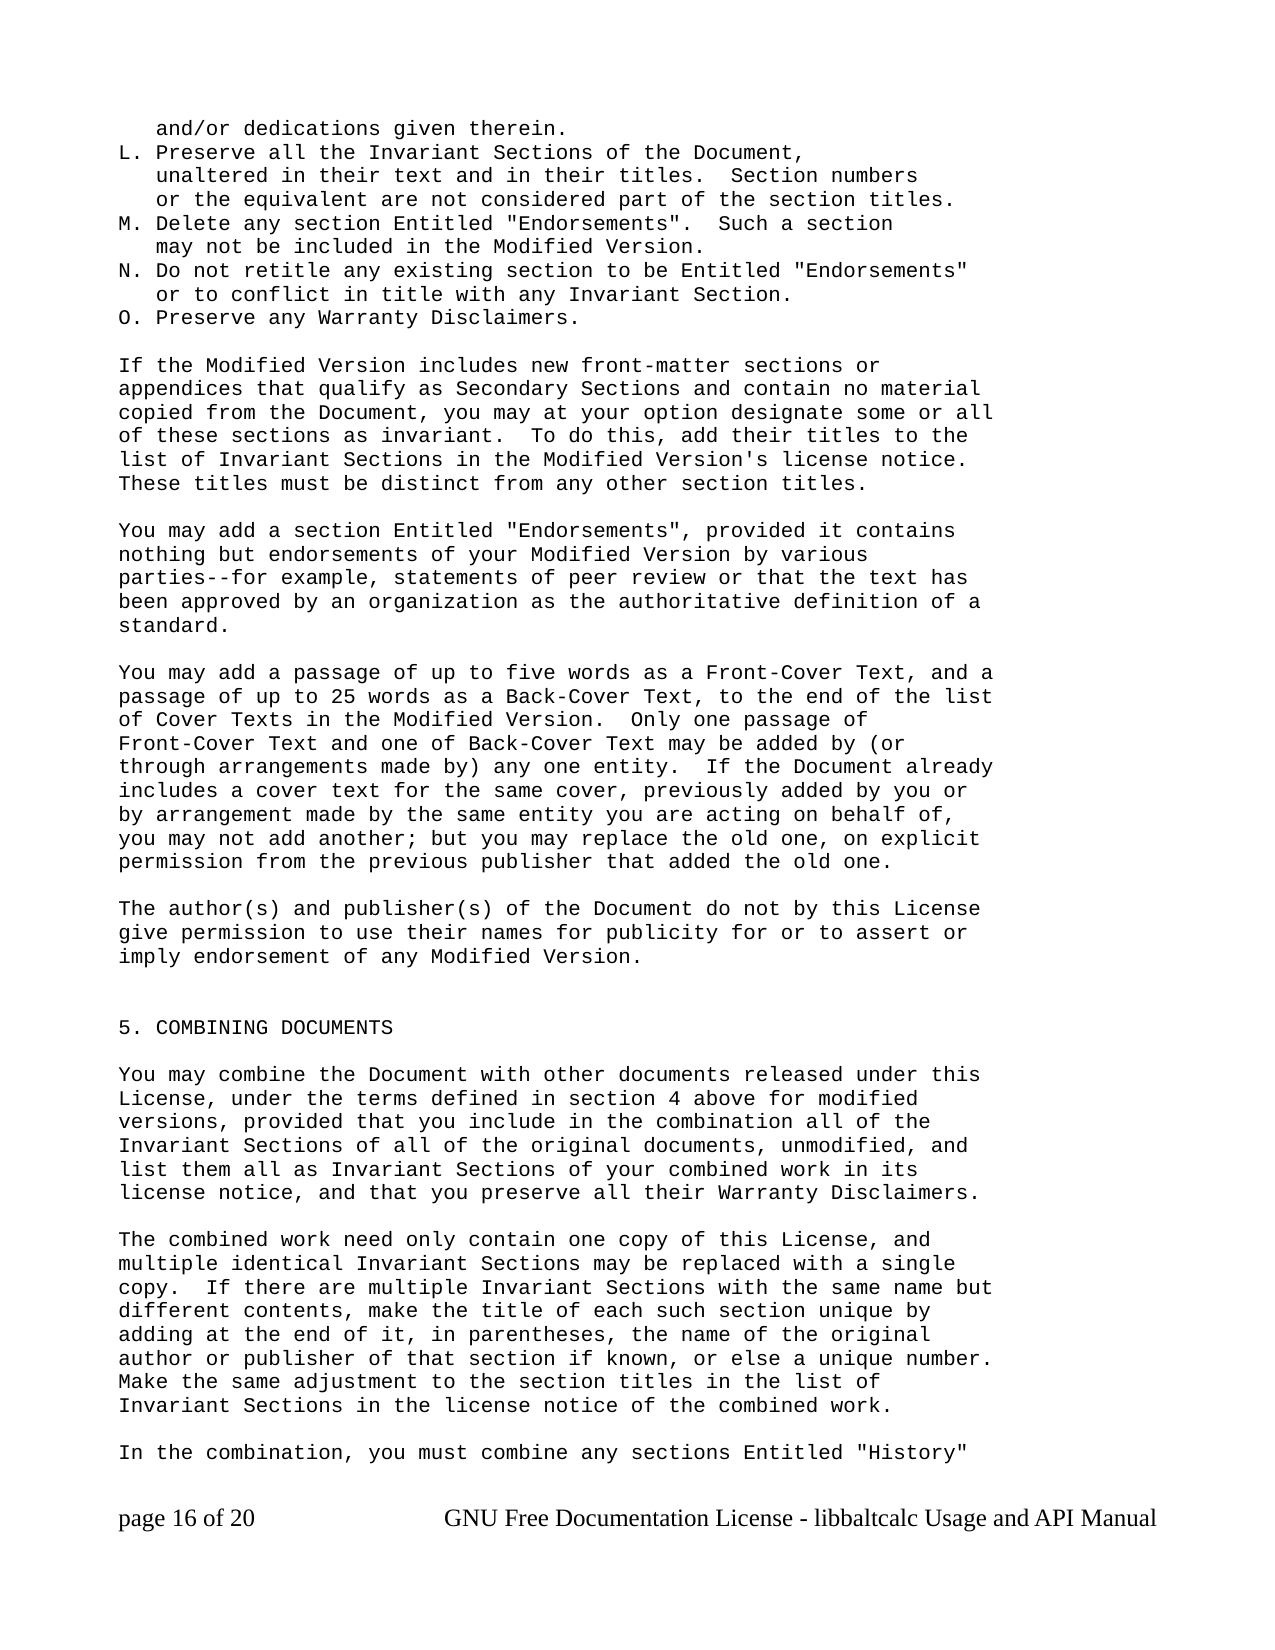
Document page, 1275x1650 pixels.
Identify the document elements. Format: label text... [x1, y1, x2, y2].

text standard. [118, 615, 1157, 638]
text Invariant Sections in the license notice of the combined work. [118, 1395, 1157, 1419]
text 5. COMBINING DOCUMENTS [118, 1017, 1157, 1040]
text Invariant Sections of all of the original documents, unmodified, and [118, 1135, 1157, 1158]
text If the Modified Version includes new front-matter sections or [118, 354, 1157, 378]
text or the equivalent are not considered part of the section titles. [118, 189, 1157, 213]
text M. Delete any section Entitled "Endorsements". Such a section [118, 213, 1157, 236]
text You may add a passage of up to five words as a Front-Cover Text, and a [118, 662, 1157, 686]
text you may not add another; but you may replace the old one, on explicit [118, 827, 1157, 851]
text versions, provided that you include in the combination all of the [118, 1111, 1157, 1135]
text The author(s) and publisher(s) of the Document do not by this License [118, 898, 1157, 922]
text parties--for example, statements of peer review or that the text has [118, 567, 1157, 591]
text In the combination, you must combine any sections Entitled "History" [118, 1442, 1157, 1466]
text The combined work need only contain one copy of this License, and [118, 1229, 1157, 1253]
text unaltered in their text and in their titles. Section numbers [118, 165, 1157, 189]
text L. Preserve all the Invariant Sections of the Document, [118, 142, 1157, 165]
text list them all as Invariant Sections of your combined work in its [118, 1158, 1157, 1182]
text O. Preserve any Warranty Disclaimers. [118, 307, 1157, 331]
text N. Do not retitle any existing section to be Entitled "Endorsements" [118, 260, 1157, 284]
text appendices that qualify as Secondary Sections and contain no material [118, 378, 1157, 402]
text imply endorsement of any Modified Version. [118, 946, 1157, 969]
text different contents, make the title of each such section unique by [118, 1300, 1157, 1324]
text nothing but endorsements of your Modified Version by various [118, 544, 1157, 567]
text License, under the terms defined in section 4 above for modified [118, 1088, 1157, 1111]
text Make the same adjustment to the section titles in the list of [118, 1371, 1157, 1395]
text of these sections as invariant. To do this, add their titles to the [118, 426, 1157, 449]
text includes a cover text for the same cover, previously added by you or [118, 780, 1157, 804]
text permission from the previous publisher that added the old one. [118, 851, 1157, 875]
text list of Invariant Sections in the Modified Version's license notice. [118, 449, 1157, 473]
text by arrangement made by the same entity you are acting on behalf of, [118, 804, 1157, 827]
text been approved by an organization as the authoritative definition of a [118, 591, 1157, 615]
text passage of up to 25 words as a Back-Cover Text, to the end of the list [118, 686, 1157, 709]
text You may add a section Entitled "Endorsements", provided it contains [118, 520, 1157, 544]
text adding at the end of it, in parentheses, the name of the original [118, 1324, 1157, 1348]
text through arrangements made by) any one entity. If the Document already [118, 757, 1157, 780]
text copy. If there are multiple Invariant Sections with the same name but [118, 1277, 1157, 1300]
text author or publisher of that section if known, or else a unique number. [118, 1348, 1157, 1371]
text may not be included in the Modified Version. [118, 236, 1157, 260]
text of Cover Texts in the Modified Version. Only one passage of [118, 709, 1157, 733]
text You may combine the Document with other documents released under this [118, 1064, 1157, 1088]
text multiple identical Invariant Sections may be replaced with a single [118, 1253, 1157, 1277]
text license notice, and that you preserve all their Warranty Disclaimers. [118, 1182, 1157, 1206]
text copied from the Document, you may at your option designate some or all [118, 402, 1157, 426]
text or to conflict in title with any Invariant Section. [118, 284, 1157, 307]
text give permission to use their names for publicity for or to assert or [118, 922, 1157, 946]
text and/or dedications given therein. [118, 118, 1157, 142]
text Front-Cover Text and one of Back-Cover Text may be added by (or [118, 733, 1157, 757]
text These titles must be distinct from any other section titles. [118, 473, 1157, 496]
